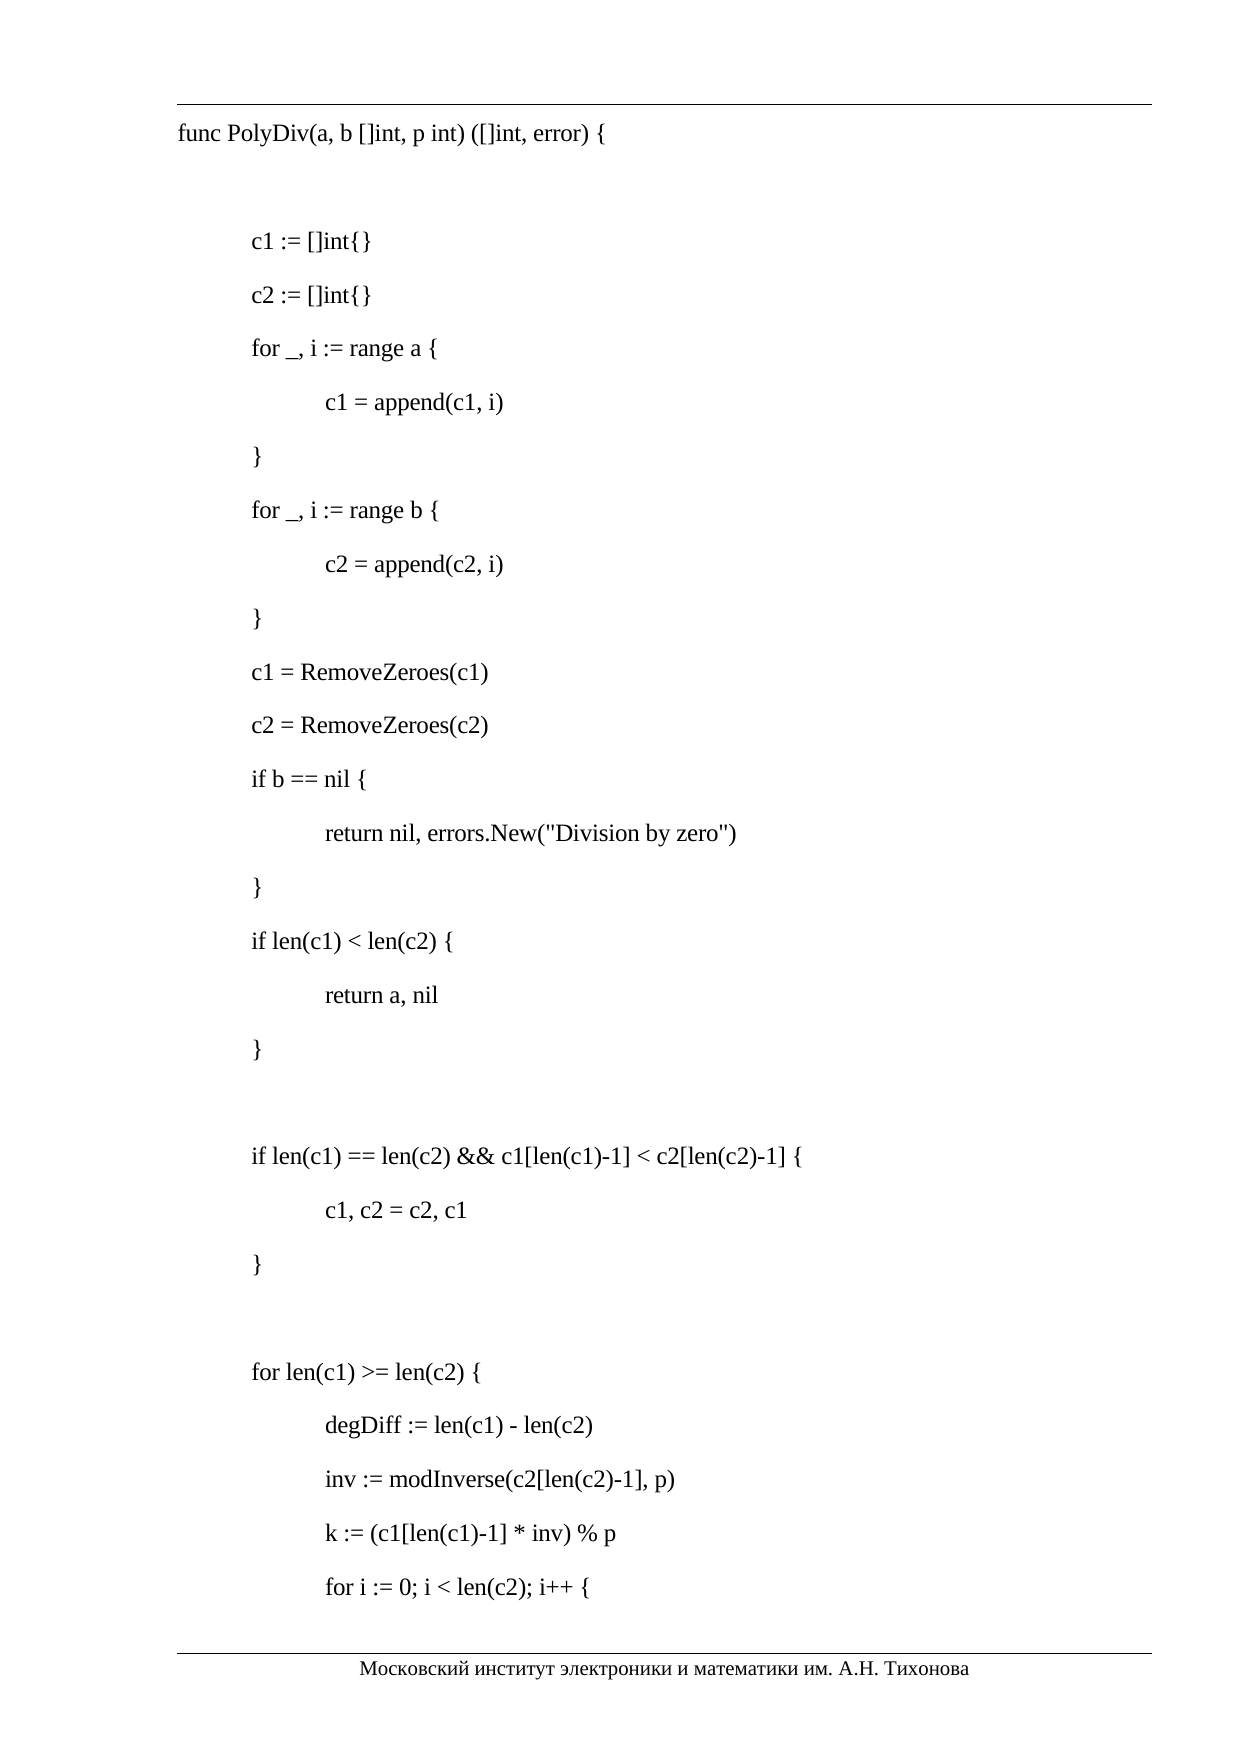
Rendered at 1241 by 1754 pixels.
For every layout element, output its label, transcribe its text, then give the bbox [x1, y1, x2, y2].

text return a, nil [177, 980, 1152, 1008]
text } [177, 872, 1152, 901]
text func PolyDiv(a, b []int, p int) ([]int, error) { [177, 118, 1152, 147]
text } [177, 603, 1152, 632]
text for _, i := range b { [177, 495, 1152, 524]
text if len(c1) < len(c2) { [177, 926, 1152, 955]
text return nil, errors.New("Division by zero") [177, 818, 1152, 847]
text if b == nil { [177, 764, 1152, 793]
text for i := 0; i < len(c2); i++ { [177, 1572, 1152, 1601]
text c2 = RemoveZeroes(c2) [177, 711, 1152, 739]
text } [177, 1034, 1152, 1062]
text c1 := []int{} [177, 226, 1152, 254]
text } [177, 441, 1152, 470]
text c2 := []int{} [177, 280, 1152, 308]
text c2 = append(c2, i) [177, 549, 1152, 578]
text inv := modInverse(c2[len(c2)-1], p) [177, 1464, 1152, 1493]
text k := (c1[len(c1)-1] * inv) % p [177, 1518, 1152, 1547]
text for _, i := range a { [177, 333, 1152, 362]
text c1, c2 = c2, c1 [177, 1195, 1152, 1224]
text if len(c1) == len(c2) && c1[len(c1)-1] < c2[len(c2)-1] { [177, 1141, 1152, 1170]
text } [177, 1249, 1152, 1278]
text c1 = append(c1, i) [177, 387, 1152, 416]
text for len(c1) >= len(c2) { [177, 1357, 1152, 1386]
text degDiff := len(c1) - len(c2) [177, 1411, 1152, 1439]
text c1 = RemoveZeroes(c1) [177, 657, 1152, 685]
